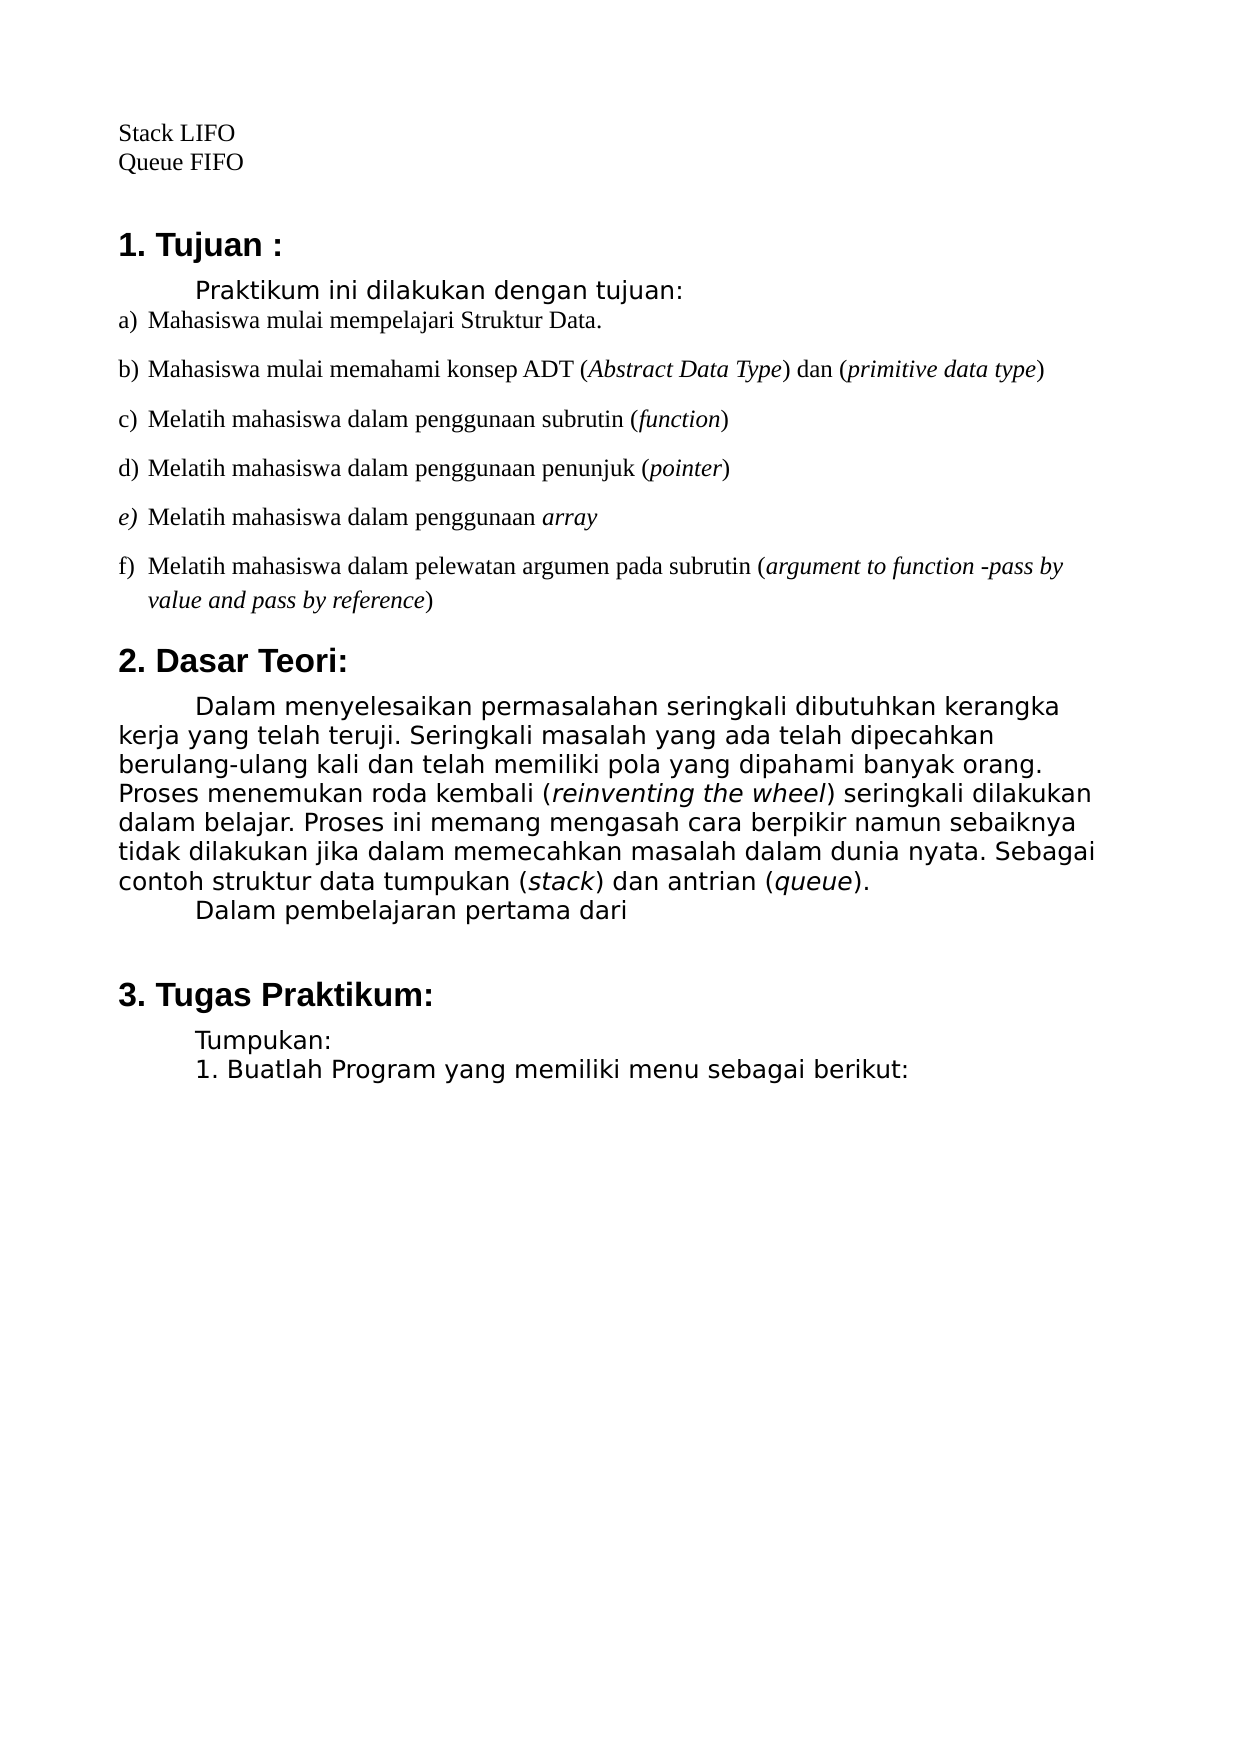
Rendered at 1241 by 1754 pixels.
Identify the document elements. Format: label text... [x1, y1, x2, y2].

text Queue FIFO [118, 147, 1122, 176]
list Mahasiswa mulai memahami konsep ADT (Abstract Data Type) dan (primitive data type) [118, 354, 1122, 383]
text Tumpukan: [118, 1026, 1122, 1055]
list Mahasiswa mulai mempelajari Struktur Data. [118, 306, 1122, 334]
text Praktikum ini dilakukan dengan tujuan: [118, 276, 1122, 306]
list Melatih mahasiswa dalam penggunaan subrutin (function) [118, 404, 1122, 432]
list Melatih mahasiswa dalam pelewatan argumen pada subrutin (argument to function -pass by value and pass by reference) [118, 551, 1122, 614]
subtitle 2. Dasar Teori: [118, 641, 1122, 679]
text Dalam pembelajaran pertama dari [118, 896, 1122, 925]
list Melatih mahasiswa dalam penggunaan array [118, 502, 1122, 531]
list Melatih mahasiswa dalam penggunaan penunjuk (pointer) [118, 453, 1122, 481]
text Dalam menyelesaikan permasalahan seringkali dibutuhkan kerangka kerja yang telah teruji. Seringkali masalah yang ada telah dipecahkan berulang-ulang kali dan telah memiliki pola yang dipahami banyak orang. Proses menemukan roda kembali (reinventing the wheel) seringkali dilakukan dalam belajar. Proses ini memang mengasah cara berpikir namun sebaiknya tidak dilakukan jika dalam memecahkan masalah dalam dunia nyata. Sebagai contoh struktur data tumpukan (stack) dan antrian (queue). [118, 692, 1122, 896]
text Stack LIFO [118, 118, 1122, 147]
text 1. Buatlah Program yang memiliki menu sebagai berikut: [118, 1055, 1122, 1084]
subtitle 1. Tujuan : [118, 225, 1122, 264]
subtitle 3. Tugas Praktikum: [118, 975, 1122, 1014]
